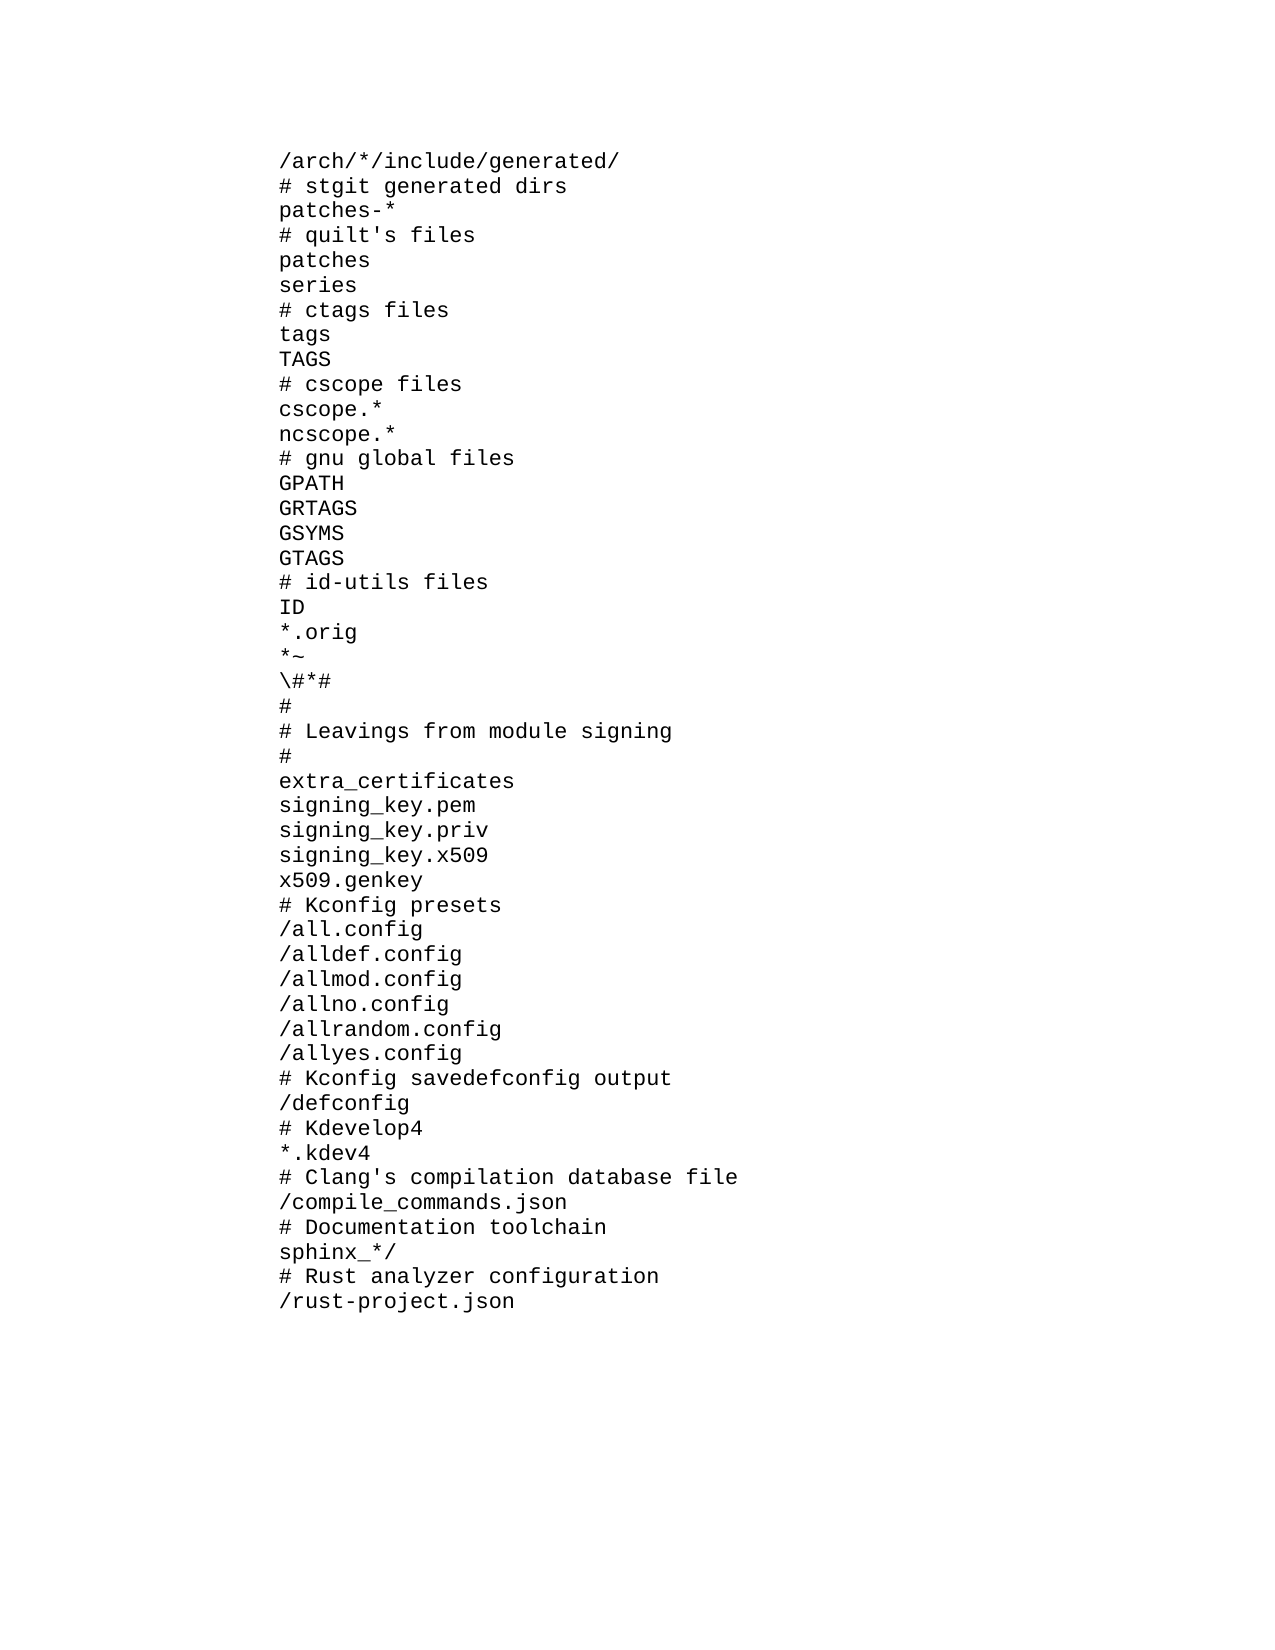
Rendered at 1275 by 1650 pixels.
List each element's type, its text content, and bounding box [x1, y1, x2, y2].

text /allno.config [278, 993, 996, 1018]
text # Kconfig savedefconfig output [278, 1067, 996, 1092]
text # [278, 745, 996, 770]
text ncscope.* [278, 423, 996, 447]
text # id-utils files [278, 571, 996, 596]
text /arch/*/include/generated/ [278, 150, 996, 175]
text # quilt's files [278, 224, 996, 249]
text # stgit generated dirs [278, 175, 996, 199]
text signing_key.pem [278, 794, 996, 819]
text patches [278, 249, 996, 274]
text signing_key.priv [278, 819, 996, 844]
text *.orig [278, 621, 996, 646]
text *.kdev4 [278, 1142, 996, 1166]
text # gnu global files [278, 447, 996, 472]
text /compile_commands.json [278, 1191, 996, 1216]
text # cscope files [278, 373, 996, 398]
text # Rust analyzer configuration [278, 1266, 996, 1290]
text GSYMS [278, 522, 996, 547]
text TAGS [278, 348, 996, 373]
text # [278, 695, 996, 720]
text *~ [278, 646, 996, 671]
text x509.genkey [278, 869, 996, 894]
text sphinx_*/ [278, 1241, 996, 1266]
text GTAGS [278, 547, 996, 571]
text /all.config [278, 918, 996, 943]
text signing_key.x509 [278, 844, 996, 869]
text extra_certificates [278, 770, 996, 794]
text ID [278, 596, 996, 621]
text # ctags files [278, 299, 996, 323]
text /allyes.config [278, 1042, 996, 1067]
text /allmod.config [278, 968, 996, 993]
text \#*# [278, 671, 996, 695]
text /rust-project.json [278, 1290, 996, 1315]
text # Kdevelop4 [278, 1117, 996, 1142]
text # Documentation toolchain [278, 1216, 996, 1241]
text series [278, 274, 996, 299]
text /defconfig [278, 1092, 996, 1117]
text /allrandom.config [278, 1018, 996, 1042]
text # Leavings from module signing [278, 720, 996, 745]
text tags [278, 323, 996, 348]
text GRTAGS [278, 497, 996, 522]
text GPATH [278, 472, 996, 497]
text patches-* [278, 199, 996, 224]
text # Kconfig presets [278, 894, 996, 918]
text # Clang's compilation database file [278, 1166, 996, 1191]
text cscope.* [278, 398, 996, 423]
text /alldef.config [278, 943, 996, 968]
